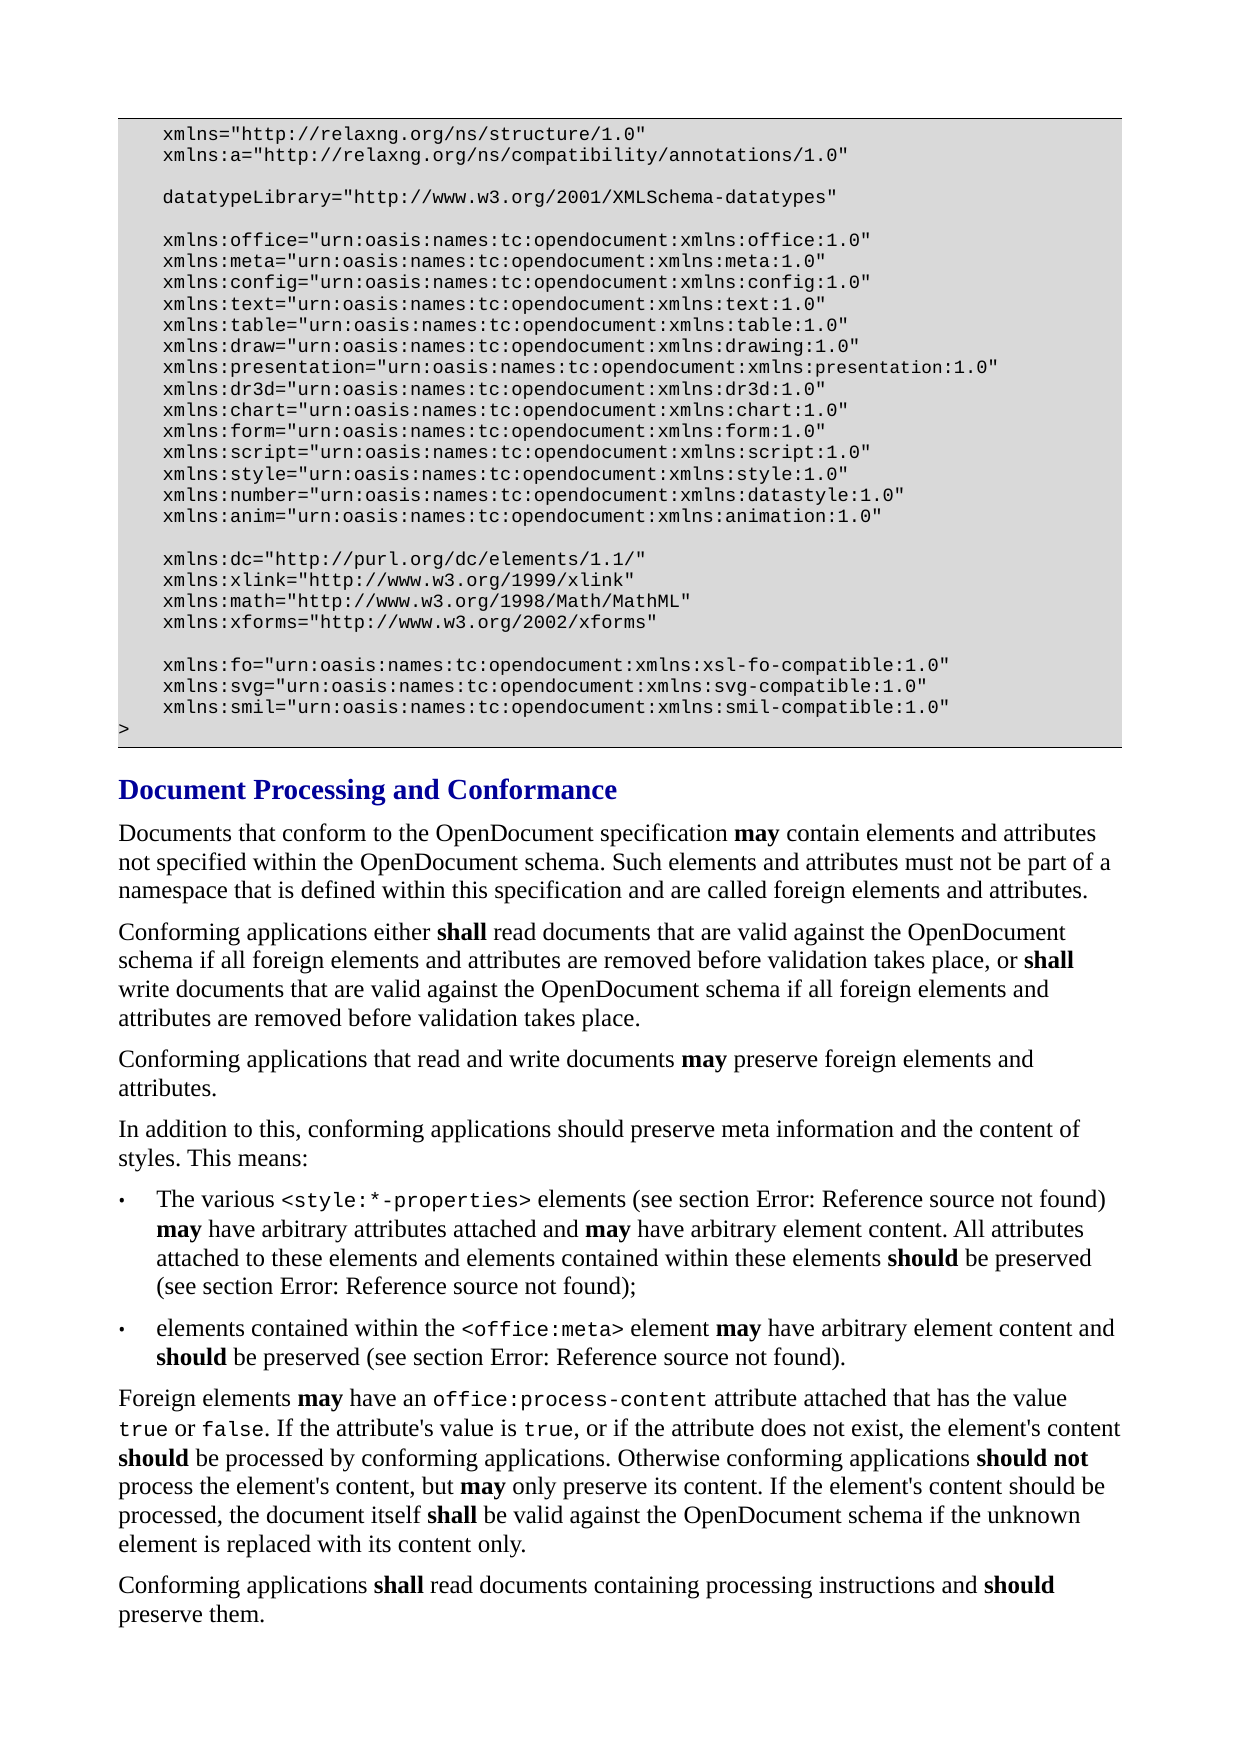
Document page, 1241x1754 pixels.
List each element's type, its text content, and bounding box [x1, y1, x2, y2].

text xmlns:style="urn:oasis:names:tc:opendocument:xmlns:style:1.0" [118, 464, 1122, 486]
text xmlns:dc="http://purl.org/dc/elements/1.1/" [118, 549, 1122, 571]
text xmlns:a="http://relaxng.org/ns/compatibility/annotations/1.0" [118, 146, 1122, 167]
text xmlns:number="urn:oasis:names:tc:opendocument:xmlns:datastyle:1.0" [118, 486, 1122, 507]
text xmlns:table="urn:oasis:names:tc:opendocument:xmlns:table:1.0" [118, 316, 1122, 337]
text xmlns="http://relaxng.org/ns/structure/1.0" [118, 119, 1122, 146]
text xmlns:svg="urn:oasis:names:tc:opendocument:xmlns:svg-compatible:1.0" [118, 677, 1122, 698]
text xmlns:presentation="urn:oasis:names:tc:opendocument:xmlns:presentation:1.0" [118, 358, 1122, 379]
text xmlns:script="urn:oasis:names:tc:opendocument:xmlns:script:1.0" [118, 443, 1122, 464]
text Conforming applications that read and write documents may preserve foreign elements and attributes. [118, 1044, 1122, 1102]
text xmlns:xforms="http://www.w3.org/2002/xforms" [118, 613, 1122, 634]
text xmlns:chart="urn:oasis:names:tc:opendocument:xmlns:chart:1.0" [118, 401, 1122, 422]
text Conforming applications either shall read documents that are valid against the OpenDocument schema if all foreign elements and attributes are removed before validation takes place, or shall write documents that are valid against the OpenDocument schema if all foreign elements and attributes are removed before validation takes place. [118, 917, 1122, 1032]
text In addition to this, conforming applications should preserve meta information and the content of styles. This means: [118, 1114, 1122, 1172]
text Foreign elements may have an office:process-content attribute attached that has the value true or false. If the attribute's value is true, or if the attribute does not exist, the element's content should be processed by conforming applications. Otherwise conforming applications should not process the element's content, but may only preserve its content. If the element's content should be processed, the document itself shall be valid against the OpenDocument schema if the unknown element is replaced with its content only. [118, 1383, 1122, 1558]
text xmlns:draw="urn:oasis:names:tc:opendocument:xmlns:drawing:1.0" [118, 337, 1122, 358]
text xmlns:anim="urn:oasis:names:tc:opendocument:xmlns:animation:1.0" [118, 507, 1122, 528]
text xmlns:text="urn:oasis:names:tc:opendocument:xmlns:text:1.0" [118, 294, 1122, 316]
subtitle Document Processing and Conformance [118, 772, 1122, 806]
list The various <style:*-properties> elements (see section ) may have arbitrary attributes attached and may have arbitrary element content. All attributes attached to these elements and elements contained within these elements should be preserved (see section ); [118, 1184, 1122, 1300]
text xmlns:xlink="http://www.w3.org/1999/xlink" [118, 571, 1122, 592]
text Conforming applications shall read documents containing processing instructions and should preserve them. [118, 1570, 1122, 1628]
text datatypeLibrary="http://www.w3.org/2001/XMLSchema-datatypes" [118, 188, 1122, 209]
text xmlns:office="urn:oasis:names:tc:opendocument:xmlns:office:1.0" [118, 231, 1122, 252]
text xmlns:config="urn:oasis:names:tc:opendocument:xmlns:config:1.0" [118, 273, 1122, 294]
text xmlns:meta="urn:oasis:names:tc:opendocument:xmlns:meta:1.0" [118, 252, 1122, 273]
list elements contained within the <office:meta> element may have arbitrary element content and should be preserved (see section ). [118, 1313, 1122, 1371]
text Documents that conform to the OpenDocument specification may contain elements and attributes not specified within the OpenDocument schema. Such elements and attributes must not be part of a namespace that is defined within this specification and are called foreign elements and attributes. [118, 818, 1122, 904]
text xmlns:math="http://www.w3.org/1998/Math/MathML" [118, 592, 1122, 613]
text xmlns:smil="urn:oasis:names:tc:opendocument:xmlns:smil-compatible:1.0" [118, 698, 1122, 713]
text > [118, 713, 1122, 747]
text xmlns:fo="urn:oasis:names:tc:opendocument:xmlns:xsl-fo-compatible:1.0" [118, 656, 1122, 677]
text xmlns:dr3d="urn:oasis:names:tc:opendocument:xmlns:dr3d:1.0" [118, 379, 1122, 401]
text xmlns:form="urn:oasis:names:tc:opendocument:xmlns:form:1.0" [118, 422, 1122, 443]
